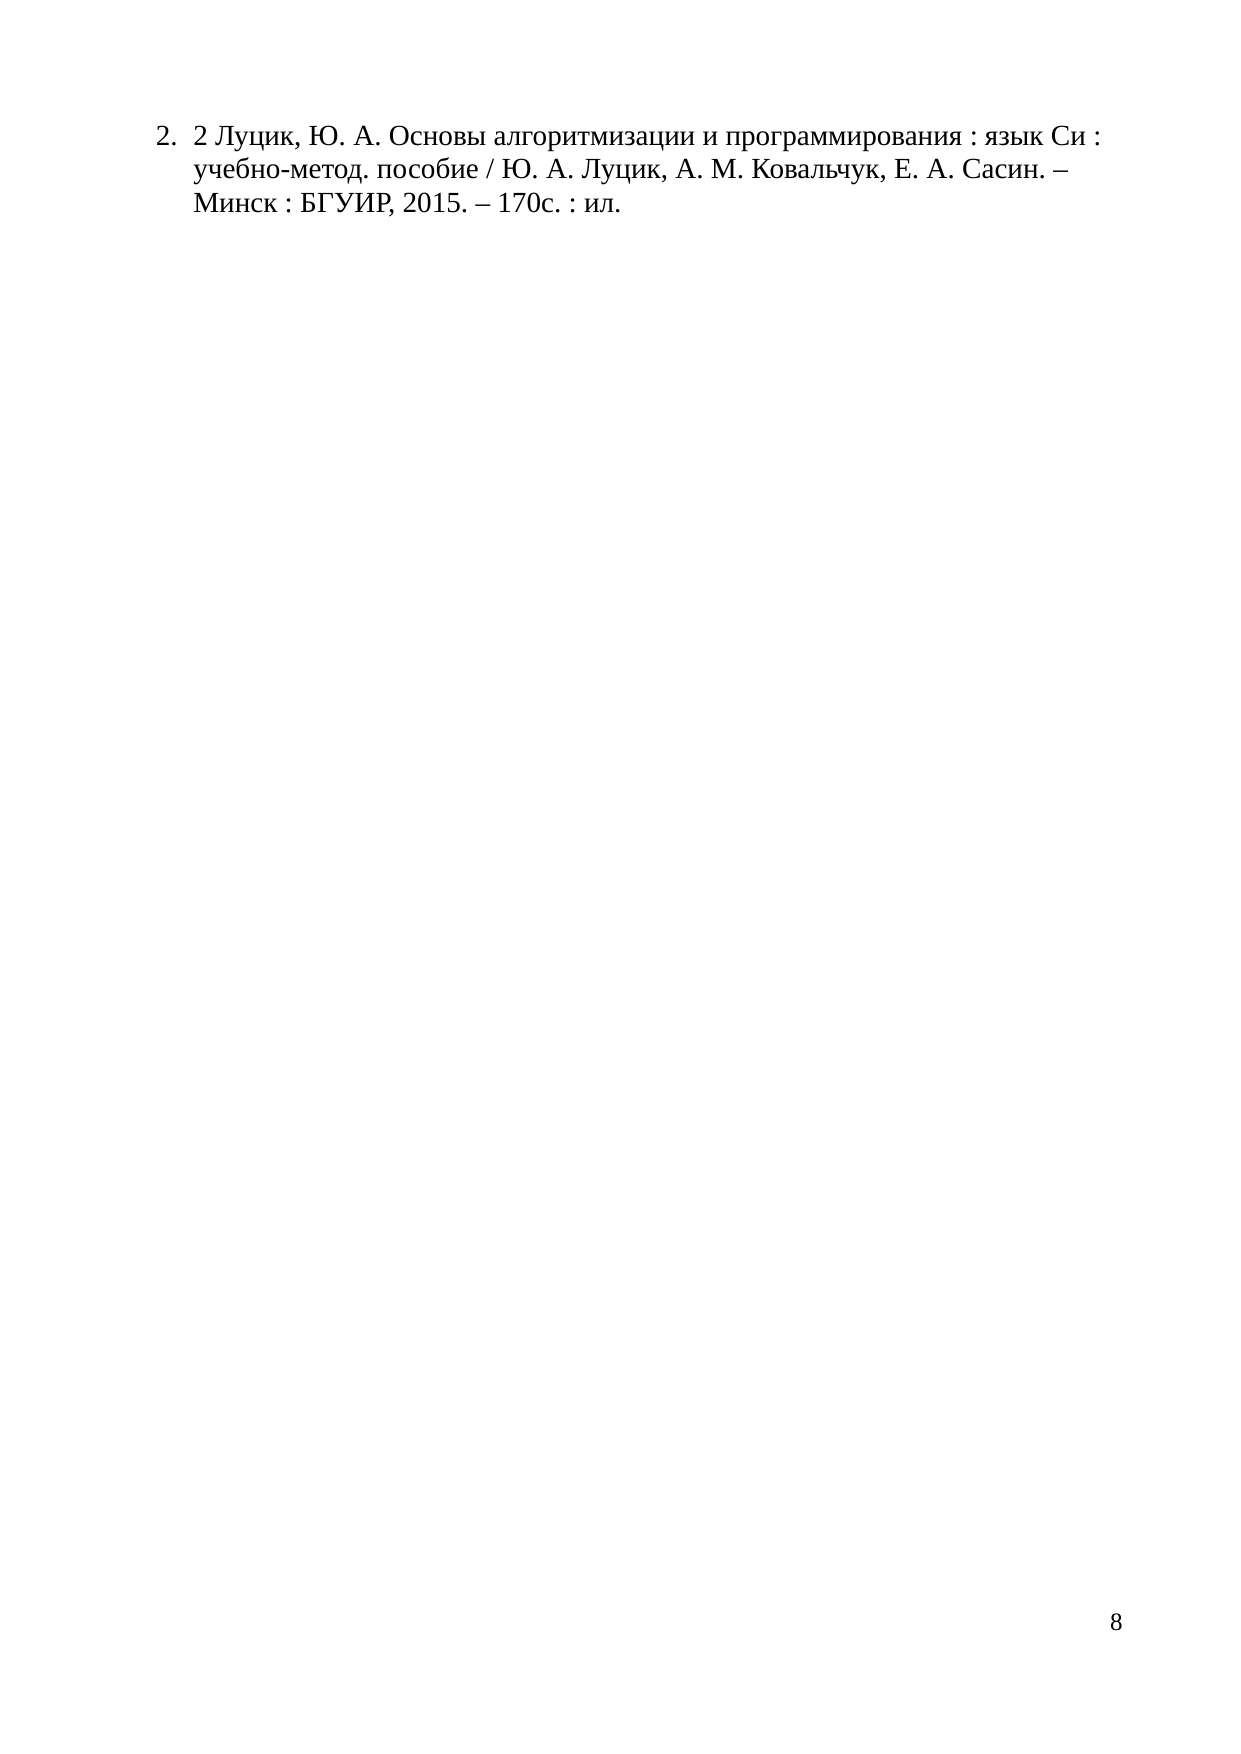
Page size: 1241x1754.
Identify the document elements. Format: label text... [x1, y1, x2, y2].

list 2 Луцик, Ю. А. Основы алгоритмизации и программирования : язык Си : учебно-метод. пособие / Ю. А. Луцик, А. М. Ковальчук, Е. А. Сасин. – Минск : БГУИР, 2015. – 170с. : ил. [156, 118, 1122, 219]
